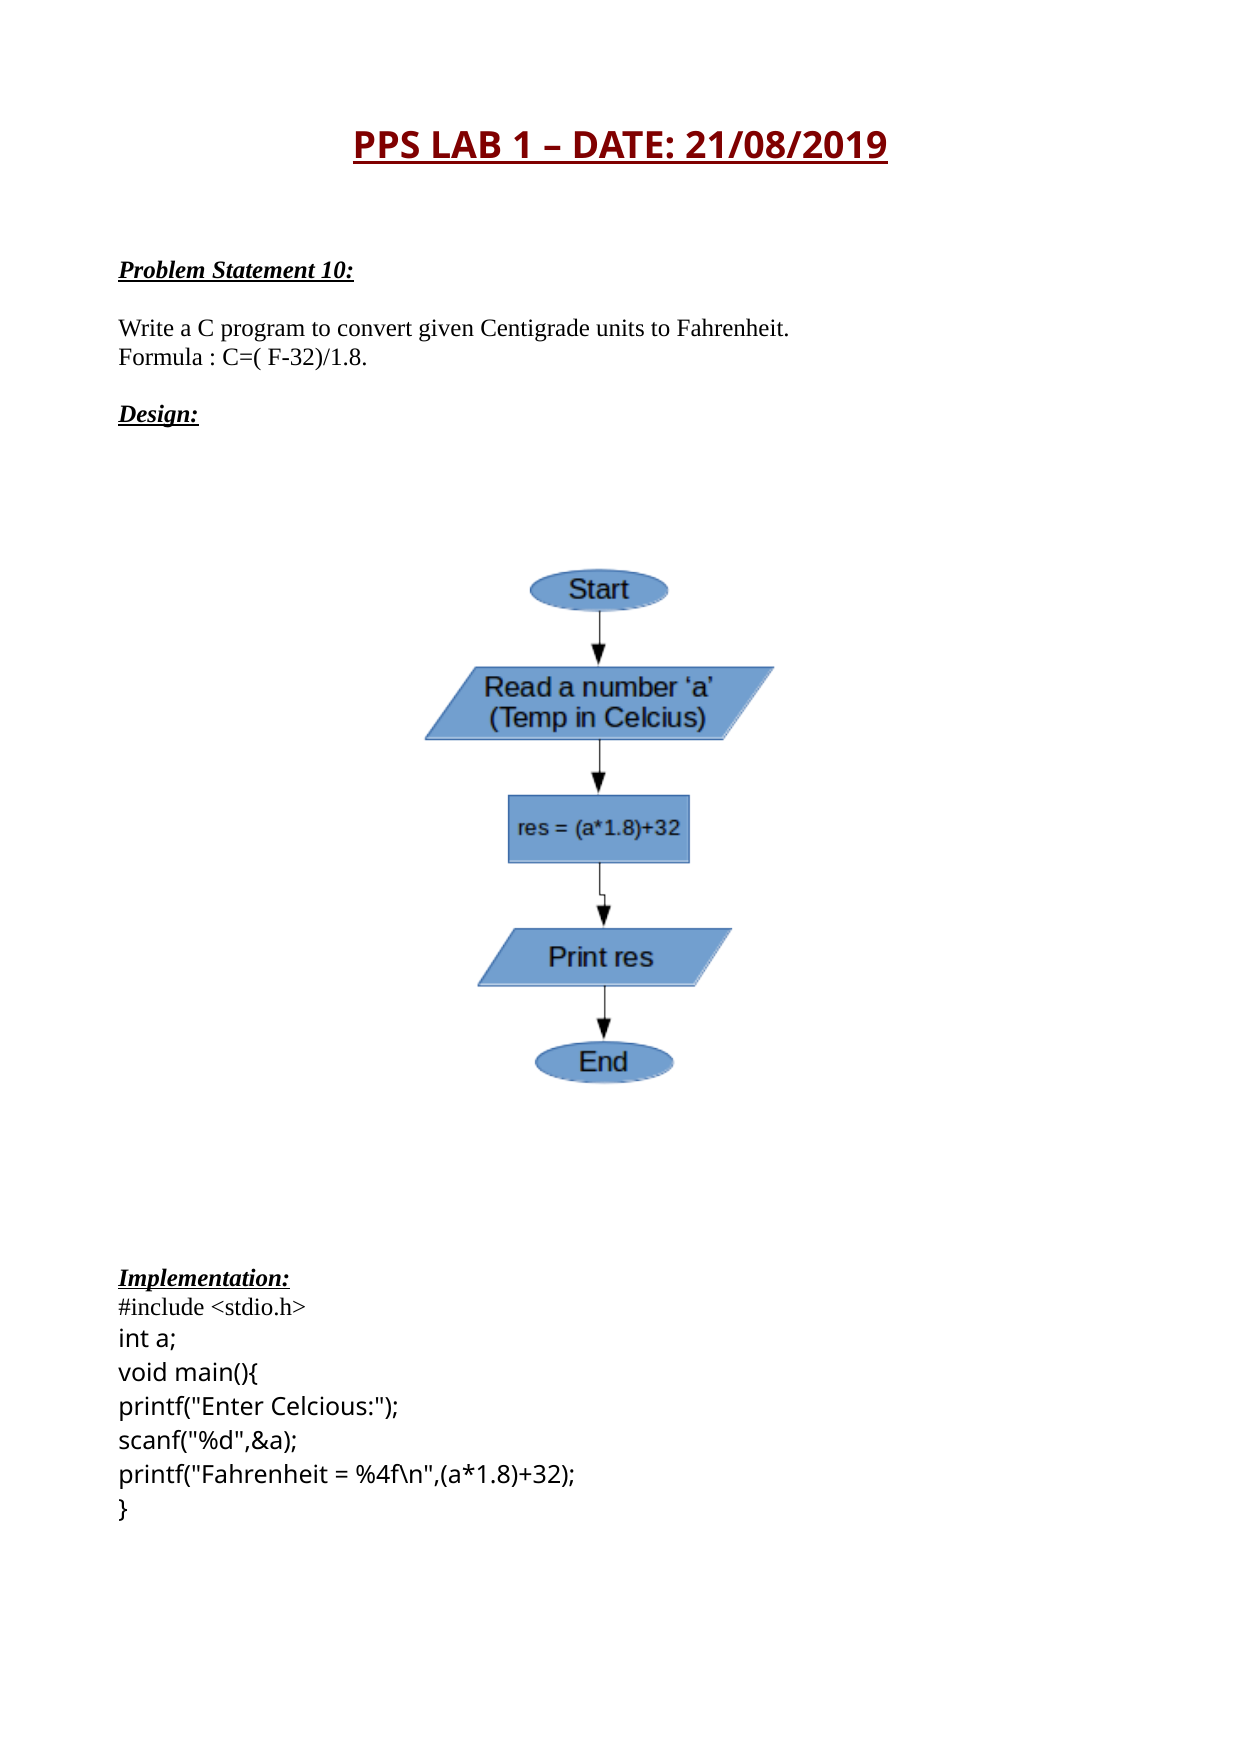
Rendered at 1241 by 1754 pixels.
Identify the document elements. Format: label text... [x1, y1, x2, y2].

text PPS LAB 1 – DATE: 21/08/2019 [118, 118, 1122, 169]
text Implementation: [118, 1263, 1122, 1292]
text Problem Statement 10: [118, 255, 1122, 284]
text #include <stdio.h> [118, 1292, 1122, 1321]
text Design: [118, 399, 1122, 428]
text void main(){ [118, 1354, 1122, 1389]
text int a; [118, 1321, 1122, 1354]
text Write a C program to convert given Centigrade units to Fahrenheit. [118, 313, 1122, 342]
text Formula : C=( F-32)/1.8. [118, 342, 1122, 370]
text printf("Fahrenheit = %4f\n",(a*1.8)+32); [118, 1457, 1122, 1491]
text } [118, 1491, 1122, 1525]
text printf("Enter Celcious:"); [118, 1389, 1122, 1423]
text scanf("%d",&a); [118, 1423, 1122, 1457]
